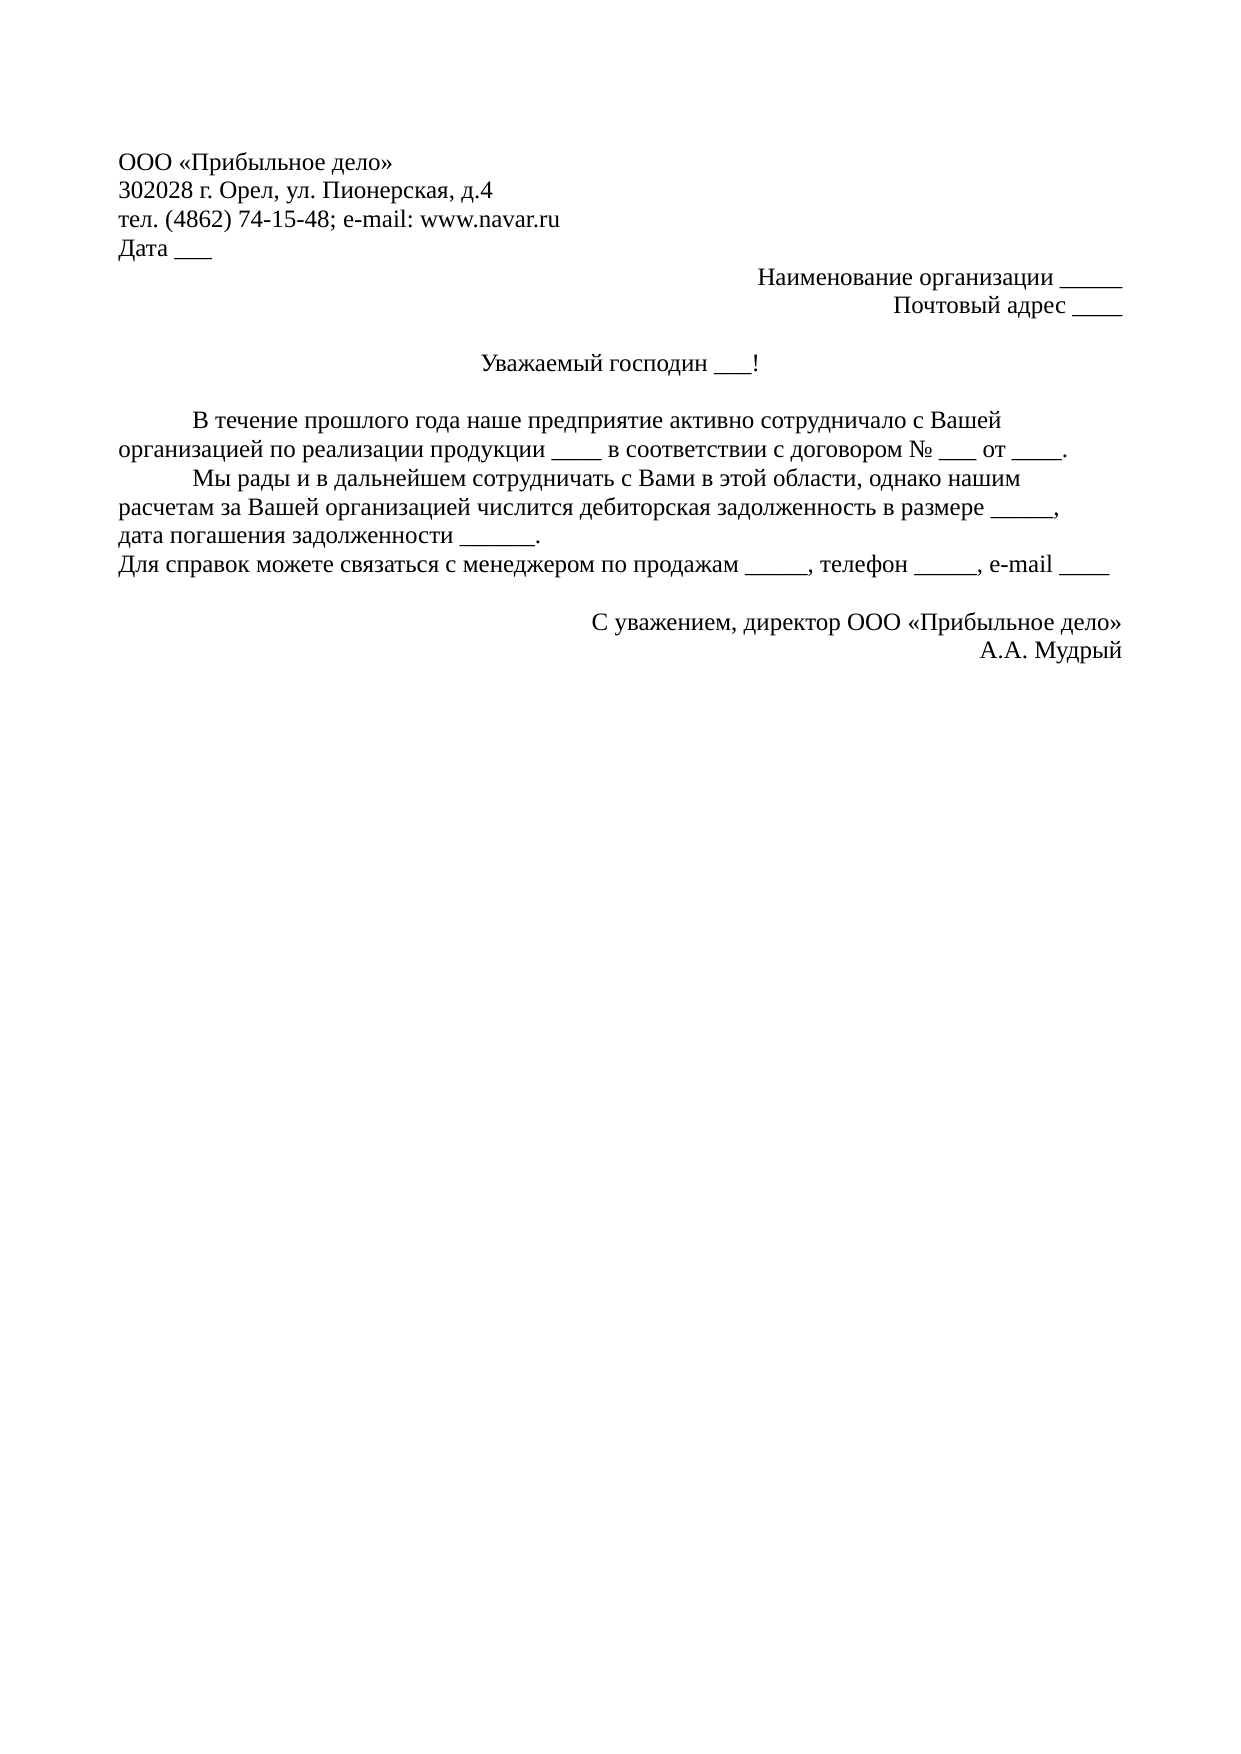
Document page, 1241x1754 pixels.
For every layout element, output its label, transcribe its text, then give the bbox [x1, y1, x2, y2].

text Почтовый адрес ____ [118, 291, 1122, 319]
text В течение прошлого года наше предприятие активно сотрудничало с Вашей организацией по реализации продукции ____ в соответствии с договором № ___ от ____. [118, 406, 1122, 463]
text Наименование организации _____ [118, 262, 1122, 291]
text Дата ___ [118, 233, 1122, 262]
text тел. (4862) 74-15-48; e-mail: www.navar.ru [118, 204, 1122, 233]
text ООО «Прибыльное дело» [118, 147, 1122, 176]
text А.А. Мудрый [118, 636, 1122, 664]
text С уважением, директор ООО «Прибыльное дело» [118, 607, 1122, 636]
text Мы рады и в дальнейшем сотрудничать с Вами в этой области, однако нашим расчетам за Вашей организацией числится дебиторская задолженность в размере _____, [118, 463, 1122, 521]
text дата погашения задолженности ______. [118, 521, 1122, 549]
text Для справок можете связаться с менеджером по продажам _____, телефон _____, e-mail ____ [118, 549, 1122, 578]
text Уважаемый господин ___! [118, 348, 1122, 377]
text 302028 г. Орел, ул. Пионерская, д.4 [118, 176, 1122, 204]
